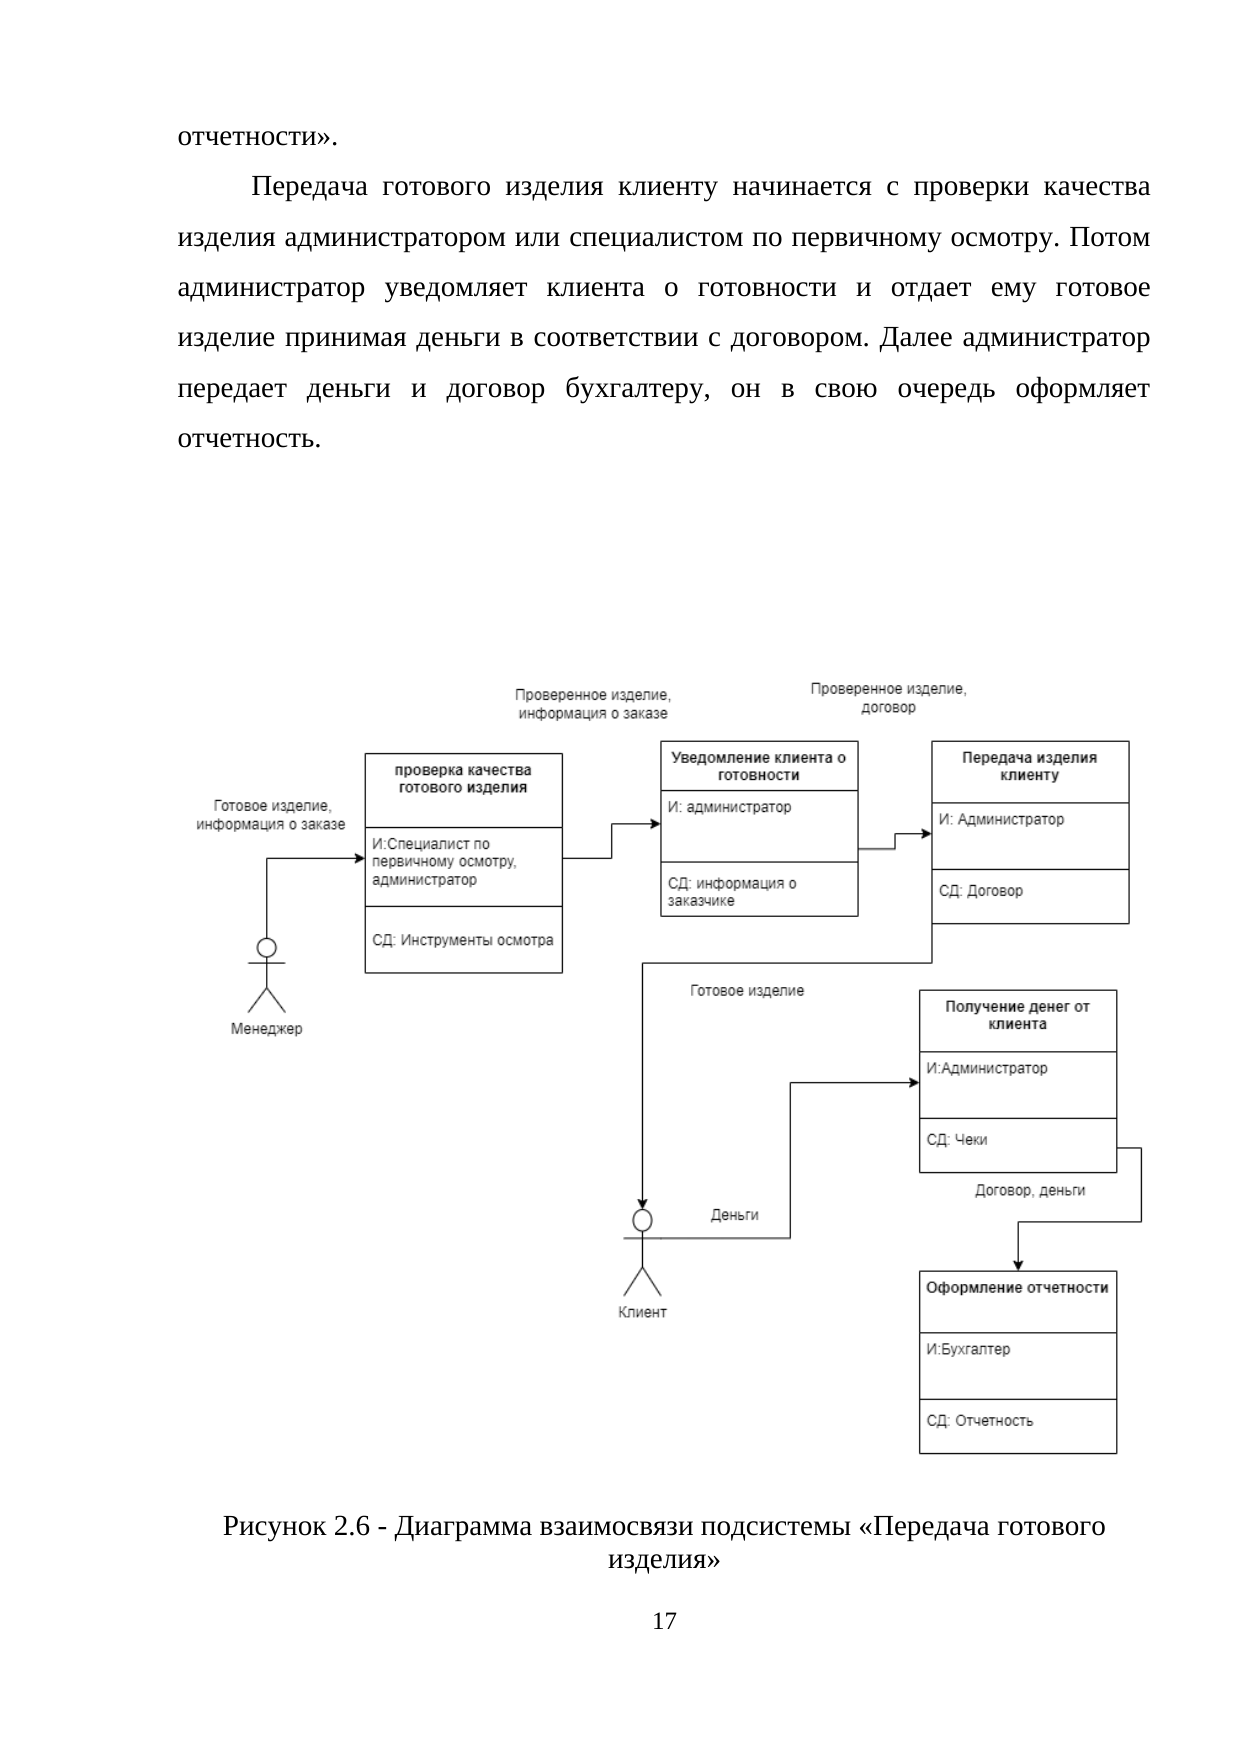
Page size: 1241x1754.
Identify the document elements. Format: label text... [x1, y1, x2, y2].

text отчетности». [177, 118, 1152, 152]
picture [180, 673, 1152, 1458]
text Передача готового изделия клиенту начинается с проверки качества изделия администратором или специалистом по первичному осмотру. Потом администратор уведомляет клиента о готовности и отдает ему готовое изделие принимая деньги в соответствии с договором. Далее администратор передает деньги и договор бухгалтеру, он в свою очередь оформляет отчетность. [177, 168, 1152, 453]
text Рисунок 2.6 - Диаграмма взаимосвязи подсистемы «Передача готового изделия» [177, 1508, 1152, 1575]
